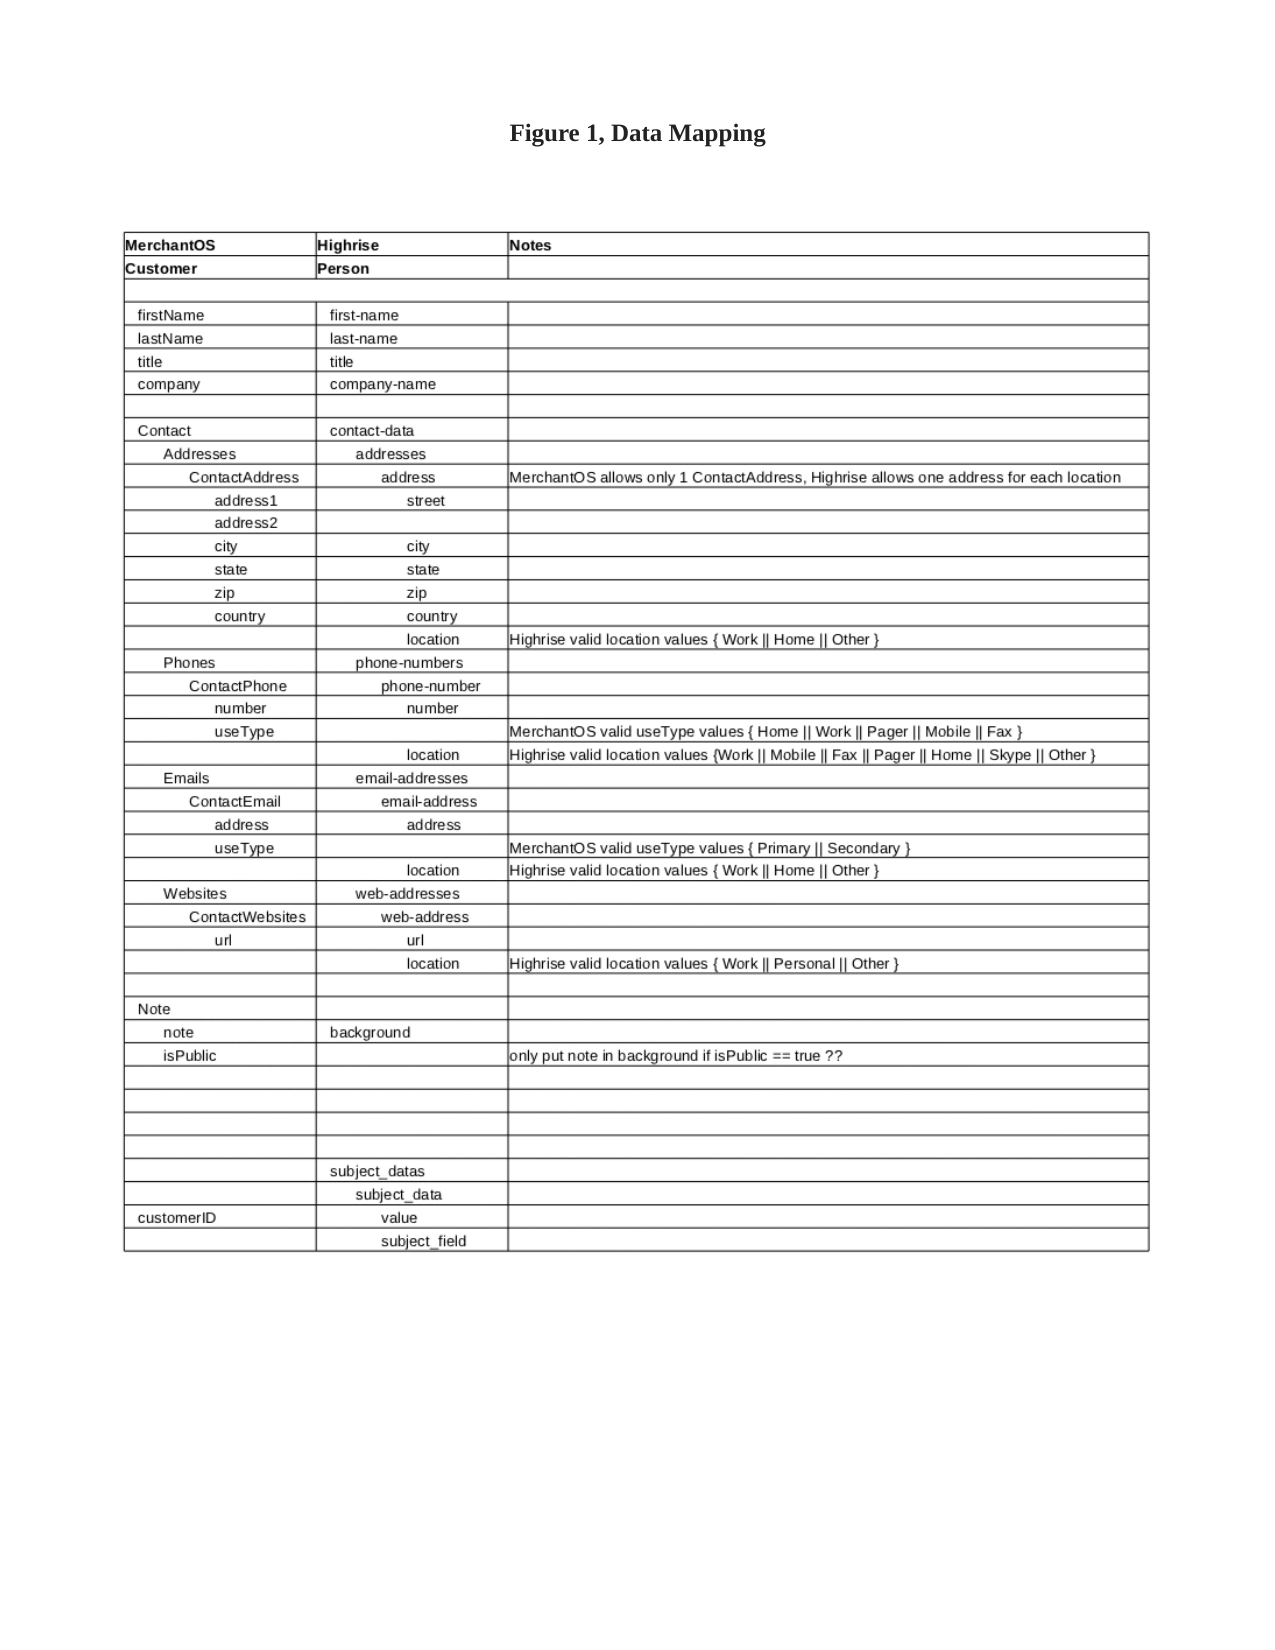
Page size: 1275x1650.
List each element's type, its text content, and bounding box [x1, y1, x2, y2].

text Figure 1, Data Mapping [118, 118, 1157, 147]
picture [118, 226, 1157, 1258]
